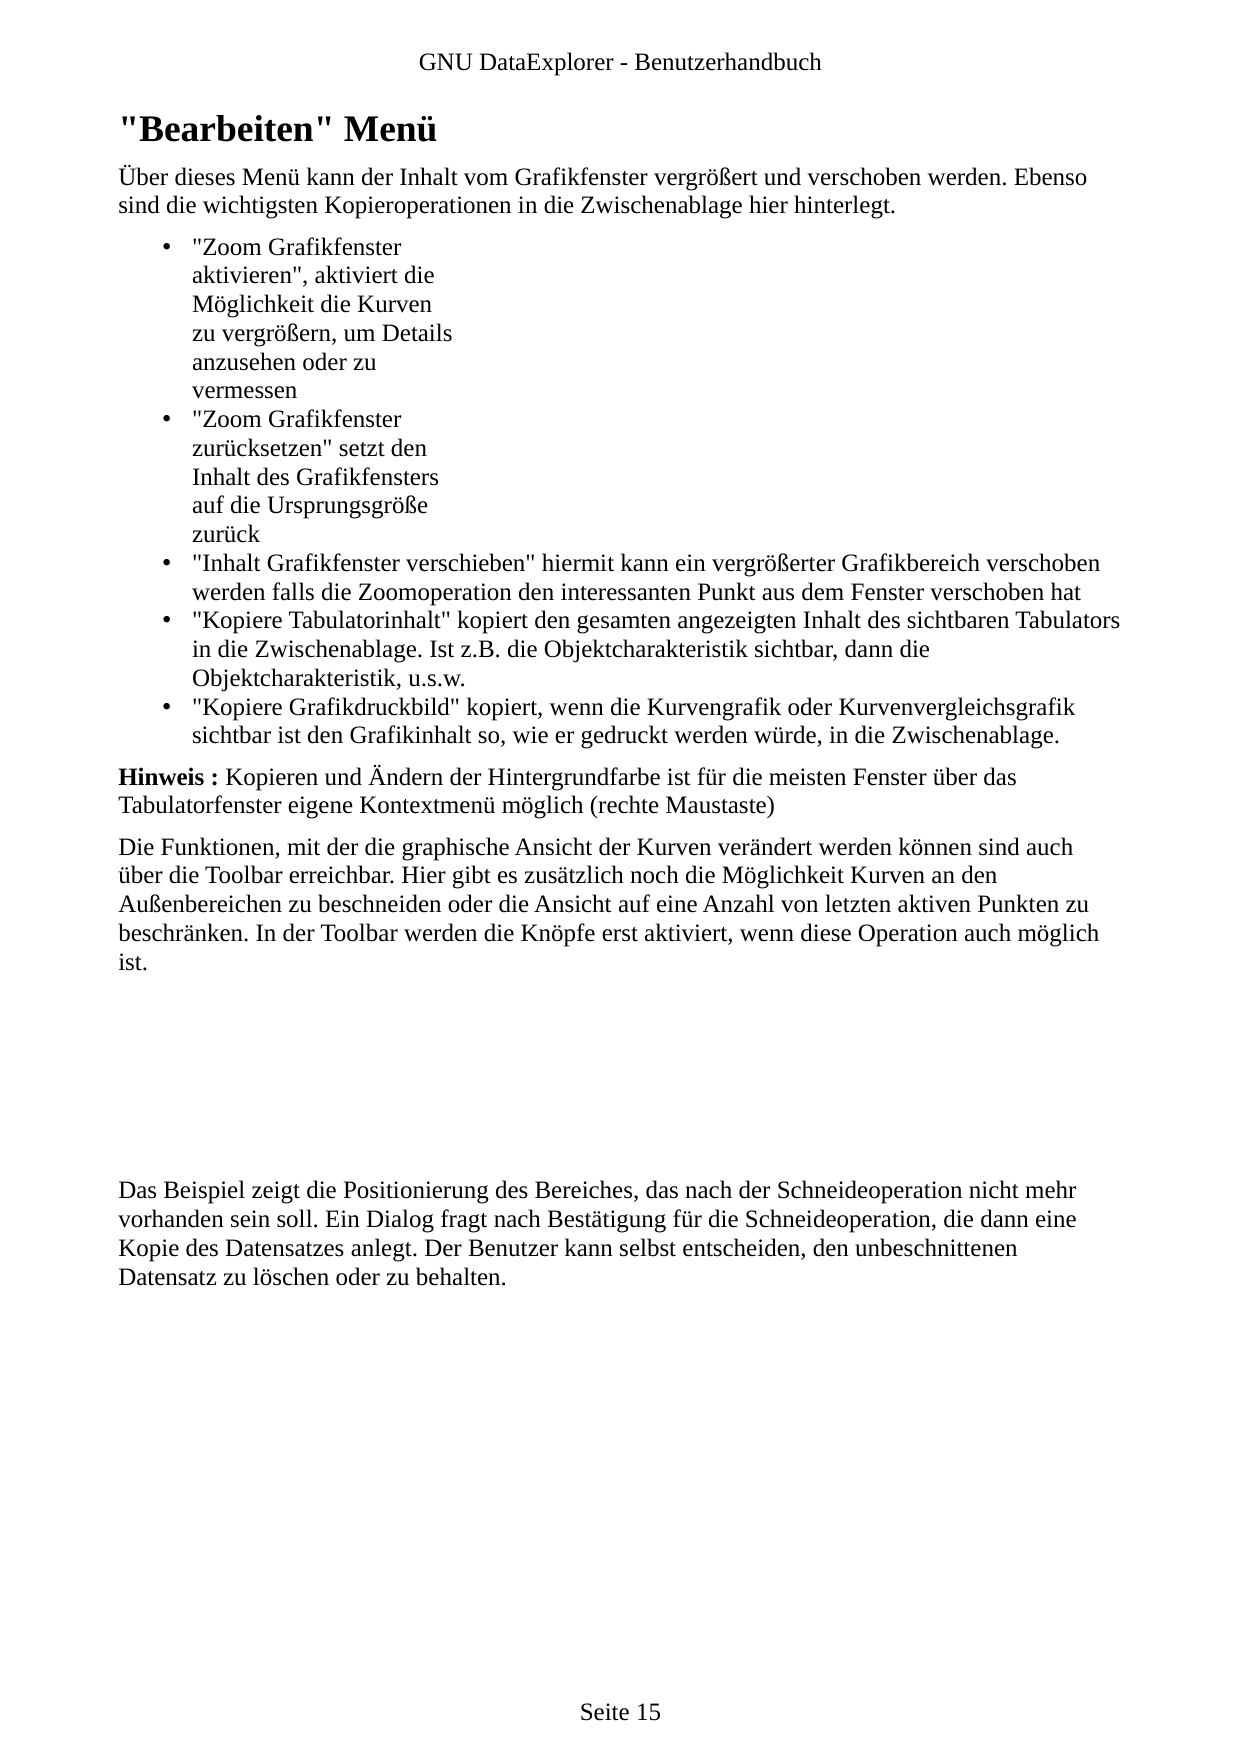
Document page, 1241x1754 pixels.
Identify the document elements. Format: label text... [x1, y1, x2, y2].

text Über dieses Menü kann der Inhalt vom Grafikfenster vergrößert und verschoben werden. Ebenso sind die wichtigsten Kopieroperationen in die Zwischenablage hier hinterlegt. [118, 162, 1122, 219]
text Hinweis : Kopieren und Ändern der Hintergrundfarbe ist für die meisten Fenster über das Tabulatorfenster eigene Kontextmenü möglich (rechte Maustaste) [118, 762, 1122, 819]
text Die Funktionen, mit der die graphische Ansicht der Kurven verändert werden können sind auch über die Toolbar erreichbar. Hier gibt es zusätzlich noch die Möglichkeit Kurven an den Außenbereichen zu beschneiden oder die Ansicht auf eine Anzahl von letzten aktiven Punkten zu beschränken. In der Toolbar werden die Knöpfe erst aktiviert, wenn diese Operation auch möglich ist. [118, 832, 1122, 976]
list "Zoom Grafikfenster aktivieren", aktiviert die Möglichkeit die Kurven zu vergrößern, um Details anzusehen oder zu vermessen [162, 232, 1122, 404]
text Das Beispiel zeigt die Positionierung des Bereiches, das nach der Schneideoperation nicht mehr vorhanden sein soll. Ein Dialog fragt nach Bestätigung für die Schneideoperation, die dann eine Kopie des Datensatzes anlegt. Der Benutzer kann selbst entscheiden, den unbeschnittenen Datensatz zu löschen oder zu behalten. [118, 1175, 1122, 1290]
list "Kopiere Grafikdruckbild" kopiert, wenn die Kurvengrafik oder Kurvenvergleichsgrafik sichtbar ist den Grafikinhalt so, wie er gedruckt werden würde, in die Zwischenablage. [162, 692, 1122, 749]
list "Inhalt Grafikfenster verschieben" hiermit kann ein vergrößerter Grafikbereich verschoben werden falls die Zoomoperation den interessanten Punkt aus dem Fenster verschoben hat [162, 548, 1122, 606]
list "Zoom Grafikfenster zurücksetzen" setzt den Inhalt des Grafikfensters auf die Ursprungsgröße zurück [162, 404, 1122, 548]
subtitle "Bearbeiten" Menü [118, 106, 1122, 149]
list "Kopiere Tabulatorinhalt" kopiert den gesamten angezeigten Inhalt des sichtbaren Tabulators in die Zwischenablage. Ist z.B. die Objektcharakteristik sichtbar, dann die Objektcharakteristik, u.s.w. [162, 606, 1122, 692]
